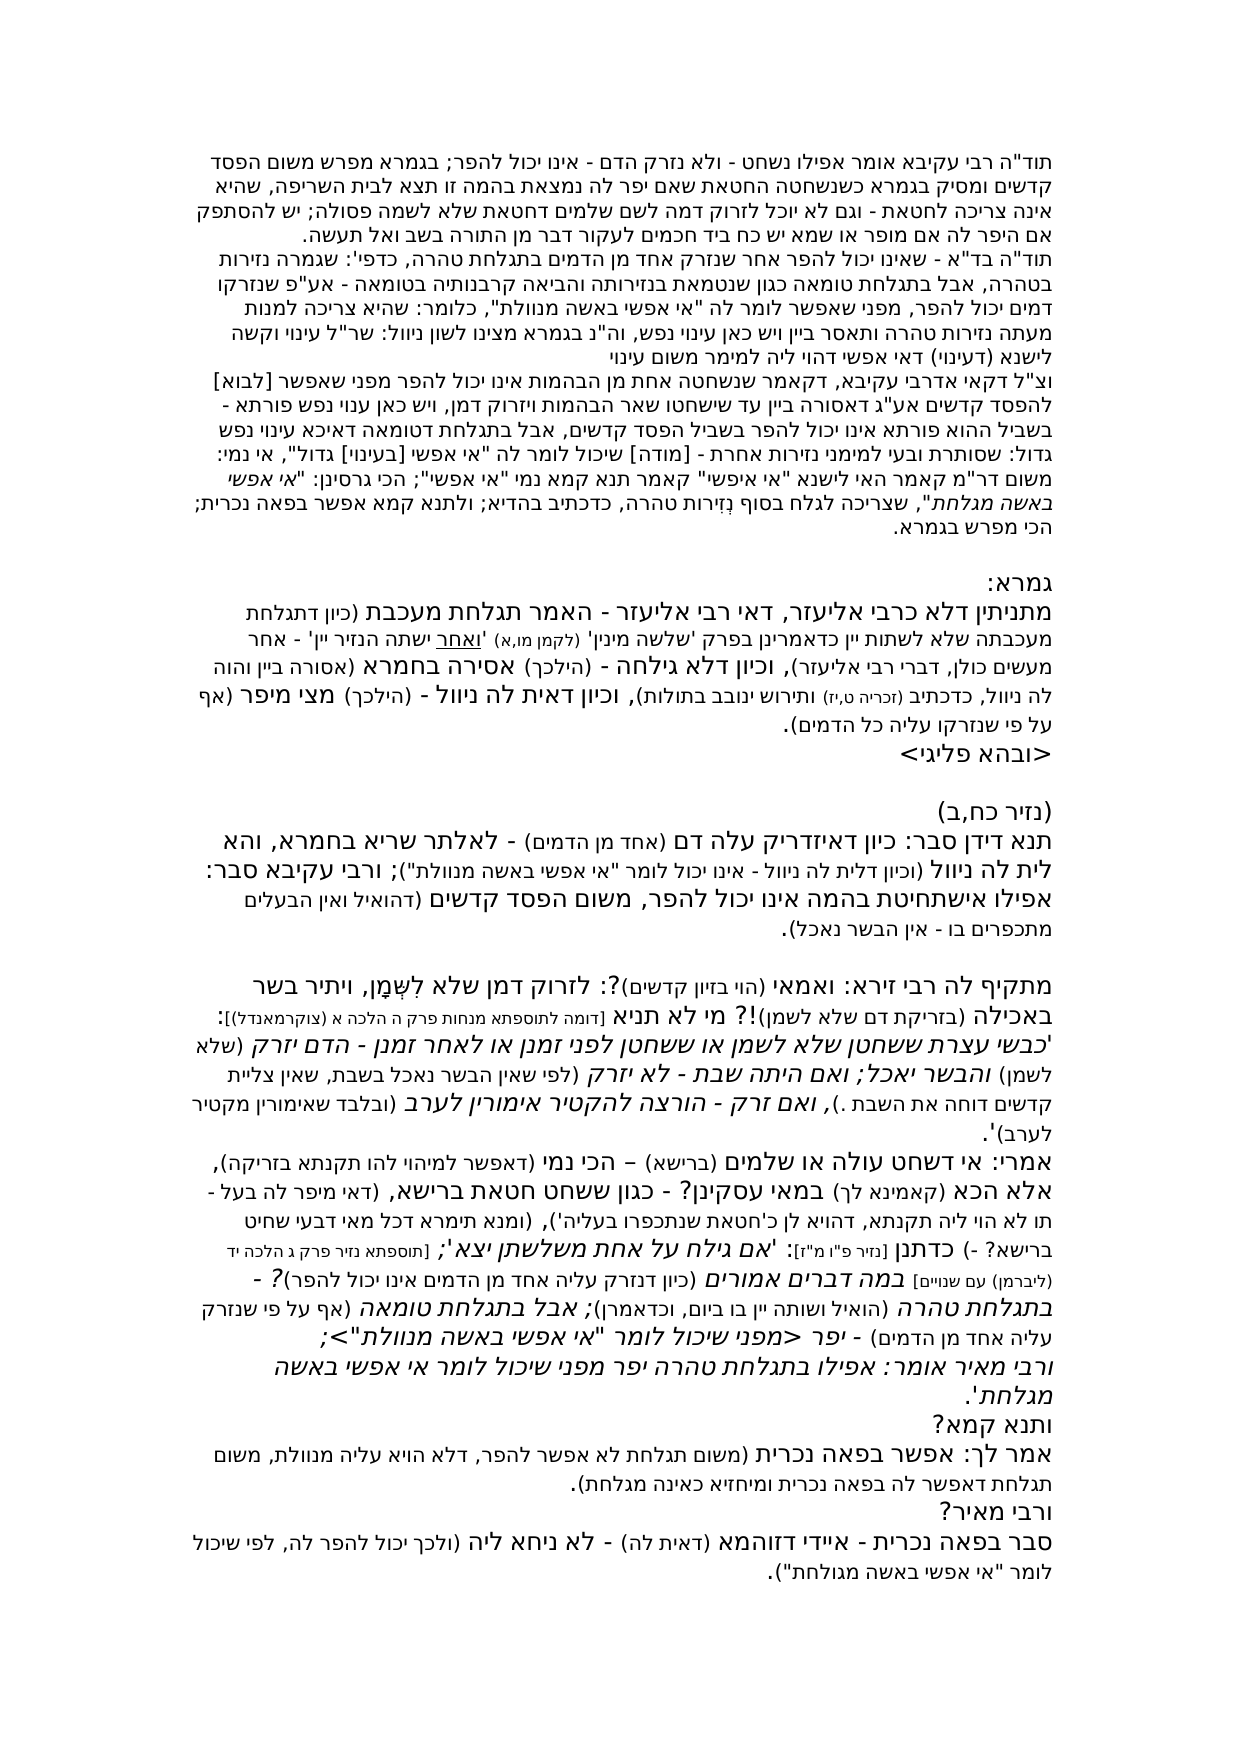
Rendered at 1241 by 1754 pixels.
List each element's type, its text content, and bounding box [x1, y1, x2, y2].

text סבר בפאה נכרית - איידי דזוהמא (דאית לה) - לא ניחא ליה (ולכך יכול להפר לה, לפי שיכול לומר "אי אפשי באשה מגולחת"). [187, 1527, 1053, 1585]
text ותנא קמא? [187, 1410, 1053, 1439]
text תנא דידן סבר: כיון דאיזדריק עלה דם (אחד מן הדמים) - לאלתר שריא בחמרא, והא לית לה ניוול (וכיון דלית לה ניוול - אינו יכול לומר "אי אפשי באשה מנוולת"); ורבי עקיבא סבר: אפילו אישתחיטת בהמה אינו יכול להפר, משום הפסד קדשים (דהואיל ואין הבעלים מתכפרים בו - אין הבשר נאכל). [187, 826, 1053, 943]
text מתניתין דלא כרבי אליעזר, דאי רבי אליעזר - האמר תגלחת מעכבת (כיון דתגלחת מעכבתה שלא לשתות יין כדאמרינן בפרק 'שלשה מינין' (לקמן מו,א) 'ואחר ישתה הנזיר יין' - אחר מעשים כולן, דברי רבי אליעזר), וכיון דלא גילחה - (הילכך) אסירה בחמרא (אסורה ביין והוה לה ניוול, כדכתיב (זכריה ט,יז) ותירוש ינובב בתולות), וכיון דאית לה ניוול - (הילכך) מצי מיפר (אף על פי שנזרקו עליה כל הדמים). [187, 598, 1053, 739]
text וצ"ל דקאי אדרבי עקיבא, דקאמר שנשחטה אחת מן הבהמות אינו יכול להפר מפני שאפשר [לבוא] להפסד קדשים אע"ג דאסורה ביין עד שישחטו שאר הבהמות ויזרוק דמן, ויש כאן ענוי נפש פורתא - בשביל ההוא פורתא אינו יכול להפר בשביל הפסד קדשים, אבל בתגלחת דטומאה דאיכא עינוי נפש גדול: שסותרת ובעי למימני נזירות אחרת - [מודה] שיכול לומר לה "אי אפשי [בעינוי] גדול", אי נמי: משום דר"מ קאמר האי לישנא "אי איפשי" קאמר תנא קמא נמי "אי אפשי"; הכי גרסינן: "אי אפשי באשה מגלחת", שצריכה לגלח בסוף נְזִירות טהרה, כדכתיב בהדיא; ולתנא קמא אפשר בפאה נכרית; הכי מפרש בגמרא. [187, 369, 1053, 540]
text (נזיר כח,ב) [187, 797, 1053, 826]
text תוד"ה רבי עקיבא אומר אפילו נשחט - ולא נזרק הדם - אינו יכול להפר; בגמרא מפרש משום הפסד קדשים ומסיק בגמרא כשנשחטה החטאת שאם יפר לה נמצאת בהמה זו תצא לבית השריפה, שהיא אינה צריכה לחטאת - וגם לא יוכל לזרוק דמה לשם שלמים דחטאת שלא לשמה פסולה; יש להסתפק אם היפר לה אם מופר או שמא יש כח ביד חכמים לעקור דבר מן התורה בשב ואל תעשה. [187, 150, 1053, 247]
text ורבי מאיר? [187, 1497, 1053, 1527]
text מתקיף לה רבי זירא: ואמאי (הוי בזיון קדשים)?: לזרוק דמן שלא לִשְּמָן, ויתיר בשר באכילה (בזריקת דם שלא לשמן)!? מי לא תניא [דומה לתוספתא מנחות פרק ה הלכה א (צוקרמאנדל)]: 'כבשי עצרת ששחטן שלא לשמן או ששחטן לפני זמנן או לאחר זמנן - הדם יזרק (שלא לשמן) והבשר יאכל; ואם היתה שבת - לא יזרק (לפי שאין הבשר נאכל בשבת, שאין צליית קדשים דוחה את השבת .), ואם זרק - הורצה להקטיר אימורין לערב (ובלבד שאימורין מקטיר לערב)'. [187, 972, 1053, 1147]
text גמרא: [187, 568, 1053, 598]
text <ובהא פליגי> [187, 739, 1053, 768]
text תוד"ה בד"א - שאינו יכול להפר אחר שנזרק אחד מן הדמים בתגלחת טהרה, כדפי': שגמרה נזירות בטהרה, אבל בתגלחת טומאה כגון שנטמאת בנזירותה והביאה קרבנותיה בטומאה - אע"פ שנזרקו דמים יכול להפר, מפני שאפשר לומר לה "אי אפשי באשה מנוולת", כלומר: שהיא צריכה למנות מעתה נזירות טהרה ותאסר ביין ויש כאן עינוי נפש, וה"נ בגמרא מצינו לשון ניוול: שר"ל עינוי וקשה לישנא (דעינוי) דאי אפשי דהוי ליה למימר משום עינוי [187, 247, 1053, 369]
text ורבי מאיר אומר: אפילו בתגלחת טהרה יפר מפני שיכול לומר אי אפשי באשה מגלחת'. [187, 1352, 1053, 1410]
text אמרי: אי דשחט עולה או שלמים (ברישא) – הכי נמי (דאפשר למיהוי להו תקנתא בזריקה), אלא הכא (קאמינא לך) במאי עסקינן? - כגון ששחט חטאת ברישא, (דאי מיפר לה בעל - תו לא הוי ליה תקנתא, דהויא לן כ'חטאת שנתכפרו בעליה'), (ומנא תימרא דכל מאי דבעי שחיט ברישא? -) כדתנן [נזיר פ"ו מ"ז]: 'אם גילח על אחת משלשתן יצא'; [תוספתא נזיר פרק ג הלכה יד (ליברמן) עם שנויים] במה דברים אמורים (כיון דנזרק עליה אחד מן הדמים אינו יכול להפר)? - בתגלחת טהרה (הואיל ושותה יין בו ביום, וכדאמרן); אבל בתגלחת טומאה (אף על פי שנזרק עליה אחד מן הדמים) - יפר <מפני שיכול לומר "אי אפשי באשה מנוולת">; [187, 1147, 1053, 1352]
text אמר לך: אפשר בפאה נכרית (משום תגלחת לא אפשר להפר, דלא הויא עליה מנוולת, משום תגלחת דאפשר לה בפאה נכרית ומיחזיא כאינה מגלחת). [187, 1439, 1053, 1497]
